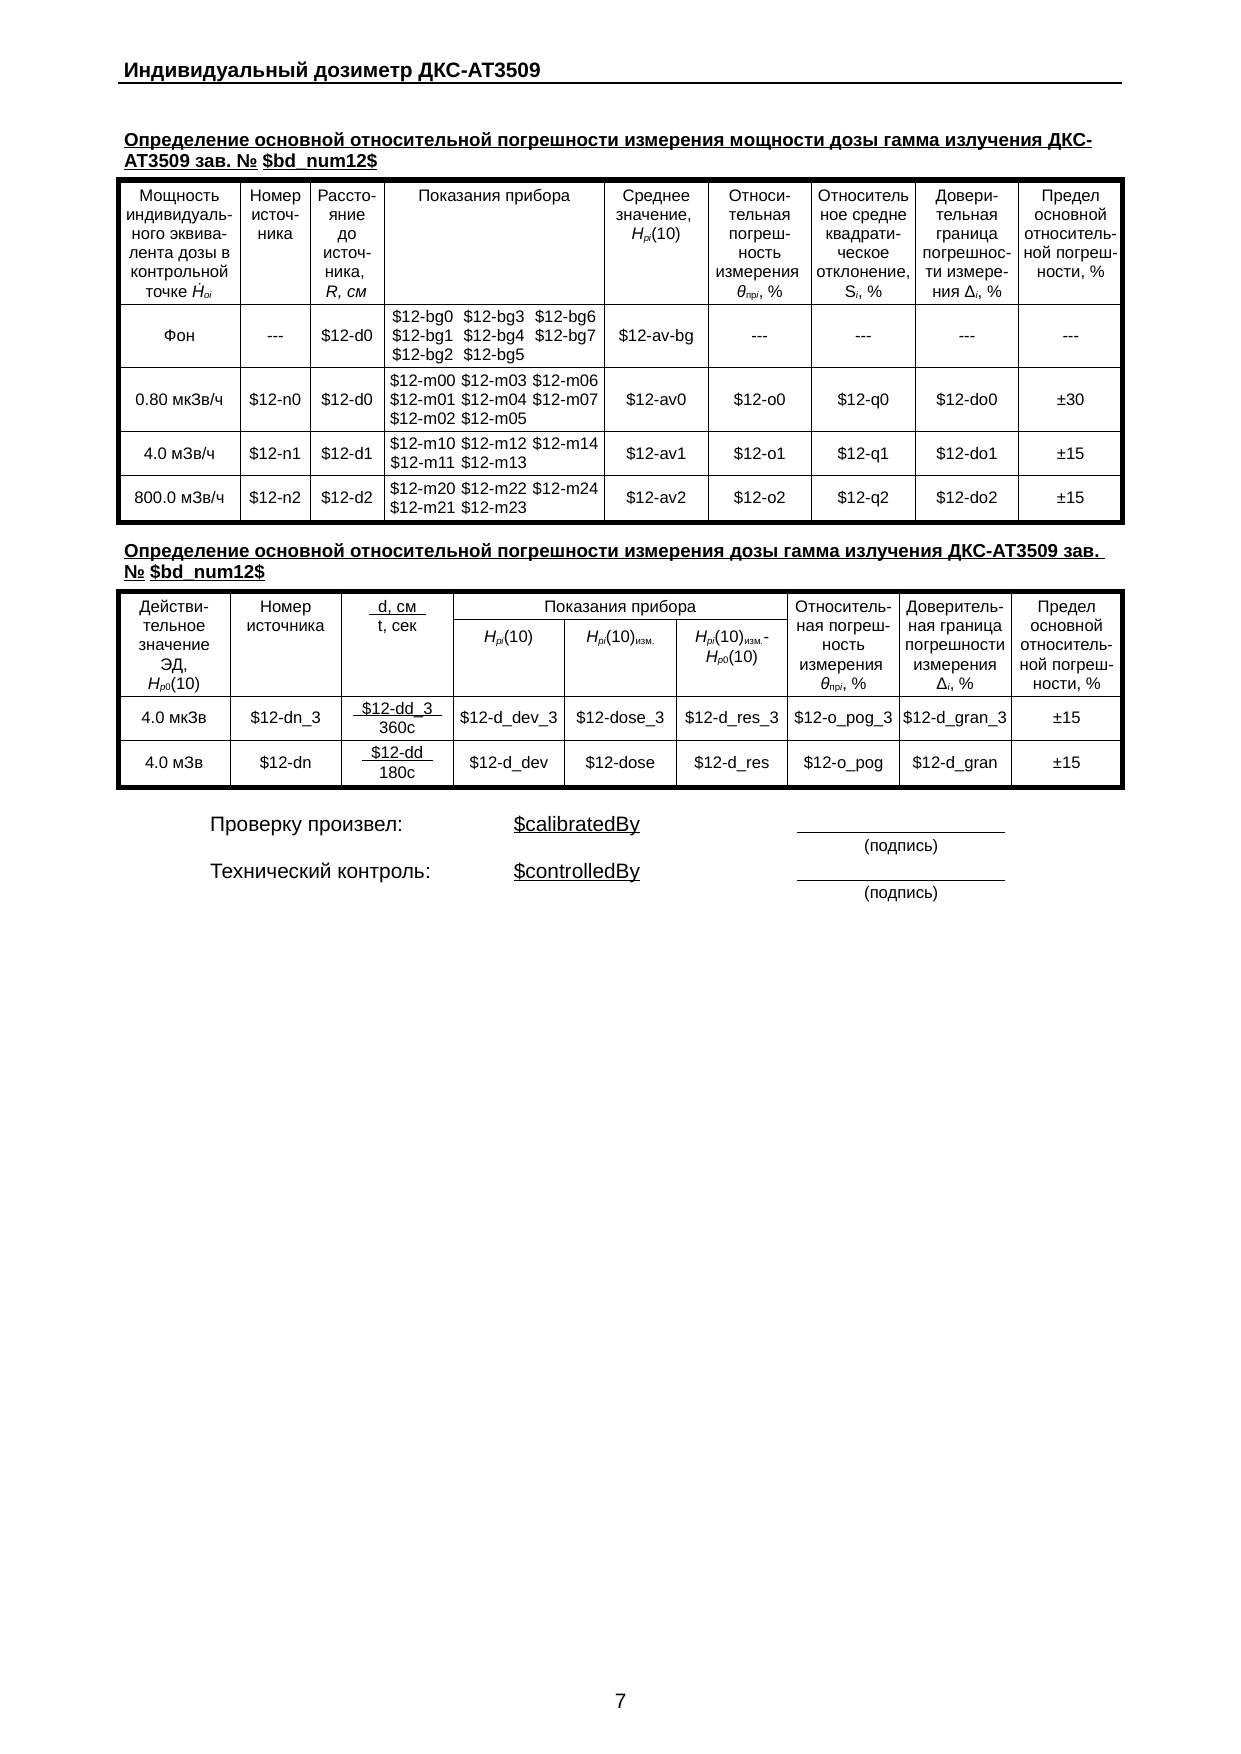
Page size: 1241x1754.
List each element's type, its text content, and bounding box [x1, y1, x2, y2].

table_header $calibratedBy [514, 811, 771, 835]
table_cell $12-n0 [241, 368, 310, 431]
table_cell --- [916, 305, 1018, 367]
table_cell $12-do1 [916, 432, 1018, 475]
table_cell $12-dd 180c [342, 741, 453, 784]
table_cell $12-n1 [241, 432, 310, 475]
table_cell 0.80 мкЗв/ч [121, 368, 240, 431]
table_cell $12-m10 $12-m11 $12-m12 $12-m13 $12-m14 [385, 432, 604, 475]
table_cell Показания прибора [385, 183, 604, 303]
table_cell $12-dn [231, 741, 341, 784]
table_cell [210, 883, 514, 907]
table_cell --- [709, 305, 811, 367]
table_cell 4.0 мЗв/ч [121, 432, 240, 475]
table_cell Действи-тельное значение ЭД, Hp0(10) [121, 594, 230, 696]
table_cell ±15 [1019, 476, 1120, 520]
table_cell $12-q0 [812, 368, 915, 431]
table_header Определение основной относительной погрешности измерения дозы гамма излучения ДКС-АТ3509 зав. № $bd_num12$ [118, 525, 1122, 588]
table_cell $controlledBy [514, 859, 771, 883]
table_cell $12-d_res_3 [677, 697, 787, 740]
table_cell ±15 [1012, 741, 1120, 784]
table_cell 4.0 мЗв [121, 741, 230, 784]
table_cell ±30 [1019, 368, 1120, 431]
table_cell $12-m20 $12-m21 $12-m22 $12-m23 $12-m24 [385, 476, 604, 520]
table_cell Мощность индивидуаль-ного эквива-лента дозы в контрольной точке Ḣoi [121, 183, 240, 303]
table_cell $12-o_pog [788, 741, 899, 784]
table_cell $12-d0 [311, 305, 384, 367]
table_cell $12-d0 [311, 368, 384, 431]
table_cell $12-do2 [916, 476, 1018, 520]
table_cell --- [1019, 305, 1120, 367]
table_cell [514, 883, 771, 907]
table_cell --- [812, 305, 915, 367]
table_cell $12-o0 [709, 368, 811, 431]
table_cell $12-d_dev_3 [454, 697, 564, 740]
table_cell $12-dose [565, 741, 676, 784]
table_cell Относительное средне квадрати-ческое отклонение, Si, % [812, 183, 915, 303]
table_cell Hpi(10) [454, 620, 564, 696]
table_cell $12-bg0 $12-bg1 $12-bg2 $12-bg3 $12-bg4 $12-bg5 $12-bg6 $12-bg7 [385, 305, 604, 367]
table_header Проверку произвел: [210, 811, 514, 835]
table_cell $12-d1 [311, 432, 384, 475]
table_cell (подпись) [771, 835, 1031, 859]
table_header Определение основной относительной погрешности измерения мощности дозы гамма излучения ДКС-АТ3509 зав. № $bd_num12$ [118, 114, 1122, 177]
table_cell $12-dd_3 360c [342, 697, 453, 740]
table_cell Hpi(10)изм. [565, 620, 676, 696]
table_cell Доверитель-ная граница погрешности измерения Δi, % [900, 594, 1011, 696]
table_cell $12-o_pog_3 [788, 697, 899, 740]
table_cell $12-d_dev [454, 741, 564, 784]
table_header [771, 811, 1031, 835]
table_cell $12-av1 [605, 432, 708, 475]
table_cell 4.0 мкЗв [121, 697, 230, 740]
table_cell Номер источ-ника [241, 183, 310, 303]
table_cell $12-m00 $12-m01 $12-m02 $12-m03 $12-m04 $12-m05 $12-m06 $12-m07 [385, 368, 604, 431]
table_cell $12-d_gran_3 [900, 697, 1011, 740]
table_cell Фон [121, 305, 240, 367]
table_cell [210, 835, 514, 859]
table_cell Предел основной относитель-ной погреш-ности, % [1012, 594, 1120, 696]
table_cell 800.0 мЗв/ч [121, 476, 240, 520]
table_cell Относитель-ная погреш-ность измерения θпрi, % [788, 594, 899, 696]
table_cell $12-n2 [241, 476, 310, 520]
table_cell $12-do0 [916, 368, 1018, 431]
table_cell $12-o2 [709, 476, 811, 520]
table_cell $12-d_res [677, 741, 787, 784]
table_cell Рассто-яние до источ-ника, R, см [311, 183, 384, 303]
table_cell $12-dn_3 [231, 697, 341, 740]
table_cell Предел основной относитель-ной погреш-ности, % [1019, 183, 1120, 303]
table_cell $12-dose_3 [565, 697, 676, 740]
table_cell [771, 859, 1031, 883]
table_cell $12-av0 [605, 368, 708, 431]
table_cell $12-av-bg [605, 305, 708, 367]
table_cell d, см t, сек [342, 594, 453, 696]
table_cell Относи-тельная погреш-ность измерения θпрi, % [709, 183, 811, 303]
table_cell Довери-тельная граница погрешнос-ти измере-ния Δi, % [916, 183, 1018, 303]
table_cell $12-d2 [311, 476, 384, 520]
table_cell --- [241, 305, 310, 367]
table_cell $12-d_gran [900, 741, 1011, 784]
table_cell $12-av2 [605, 476, 708, 520]
table_cell Номер источника [231, 594, 341, 696]
table_cell Показания прибора [454, 594, 787, 619]
table_cell Среднее значение, Hpi(10) [605, 183, 708, 303]
table_cell $12-q1 [812, 432, 915, 475]
table_cell ±15 [1019, 432, 1120, 475]
table_cell ±15 [1012, 697, 1120, 740]
table_cell Hpi(10)изм.-Hp0(10) [677, 620, 787, 696]
table_cell $12-o1 [709, 432, 811, 475]
table_cell $12-q2 [812, 476, 915, 520]
table_cell (подпись) [771, 883, 1031, 907]
table_cell Технический контроль: [210, 859, 514, 883]
table_cell [514, 835, 771, 859]
